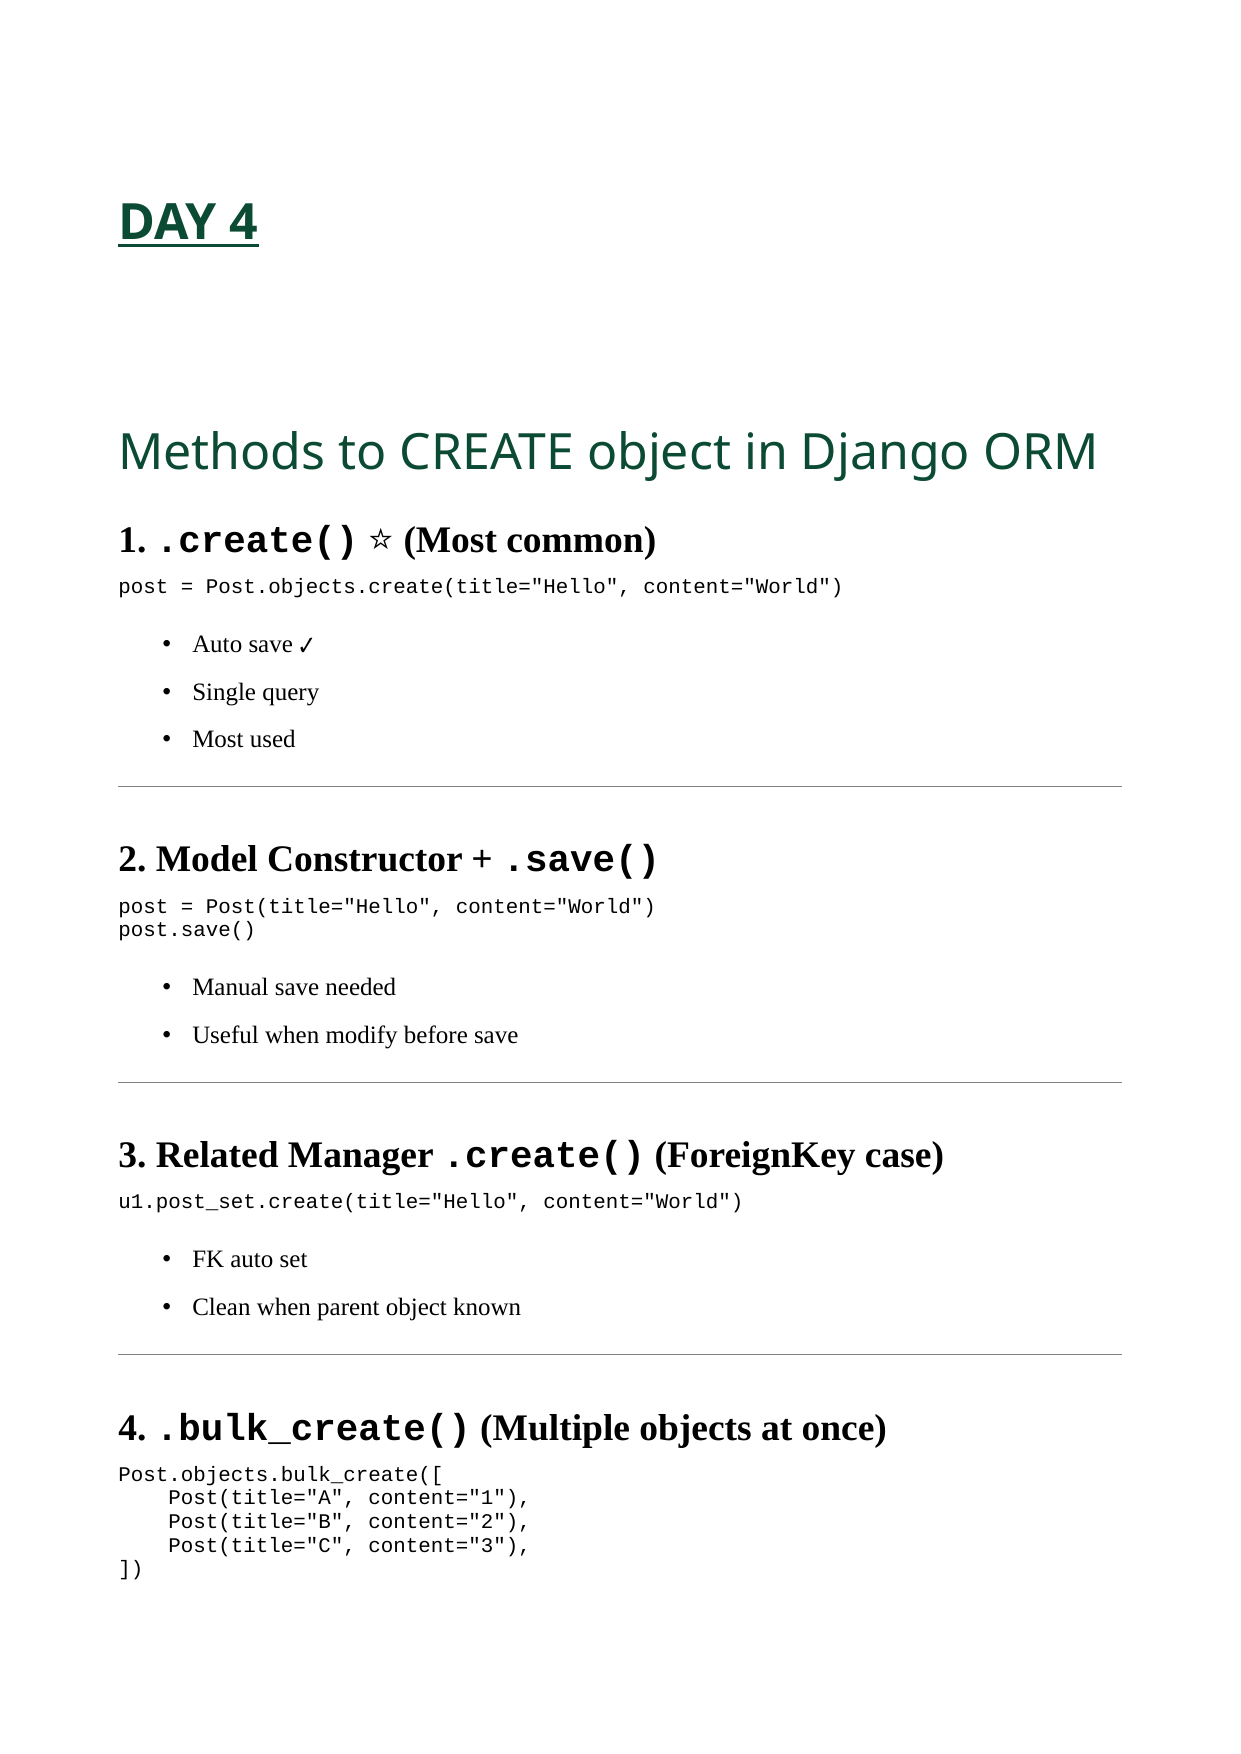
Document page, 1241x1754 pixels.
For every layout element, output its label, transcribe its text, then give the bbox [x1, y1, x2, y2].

text Post(title="C", content="3"), [118, 1534, 1122, 1558]
subtitle 4. .bulk_create() (Multiple objects at once) 🔥 [118, 1405, 1122, 1451]
list Auto save ✔ [162, 629, 1122, 658]
text post = Post.objects.create(title="Hello", content="World") [118, 576, 1122, 599]
list Useful when modify before save [162, 1020, 1122, 1049]
subtitle 1. .create() ⭐ (Most common) [118, 517, 1122, 563]
subtitle 3. Related Manager .create() (ForeignKey case) [118, 1133, 1122, 1179]
list Most used [162, 724, 1122, 753]
text post.save() [118, 919, 1122, 943]
list Clean when parent object known [162, 1292, 1122, 1321]
subtitle 2. Model Constructor + .save() [118, 837, 1122, 883]
text ]) [118, 1558, 1122, 1582]
text u1.post_set.create(title="Hello", content="World") [118, 1191, 1122, 1215]
list Single query [162, 677, 1122, 705]
text Post(title="B", content="2"), [118, 1511, 1122, 1534]
text DAY 4 [118, 186, 1122, 254]
list Manual save needed [162, 972, 1122, 1001]
list FK auto set [162, 1244, 1122, 1273]
text Post(title="A", content="1"), [118, 1487, 1122, 1511]
subtitle Methods to CREATE object in Django ORM [118, 416, 1122, 484]
text post = Post(title="Hello", content="World") [118, 896, 1122, 919]
text Post.objects.bulk_create([ [118, 1464, 1122, 1487]
